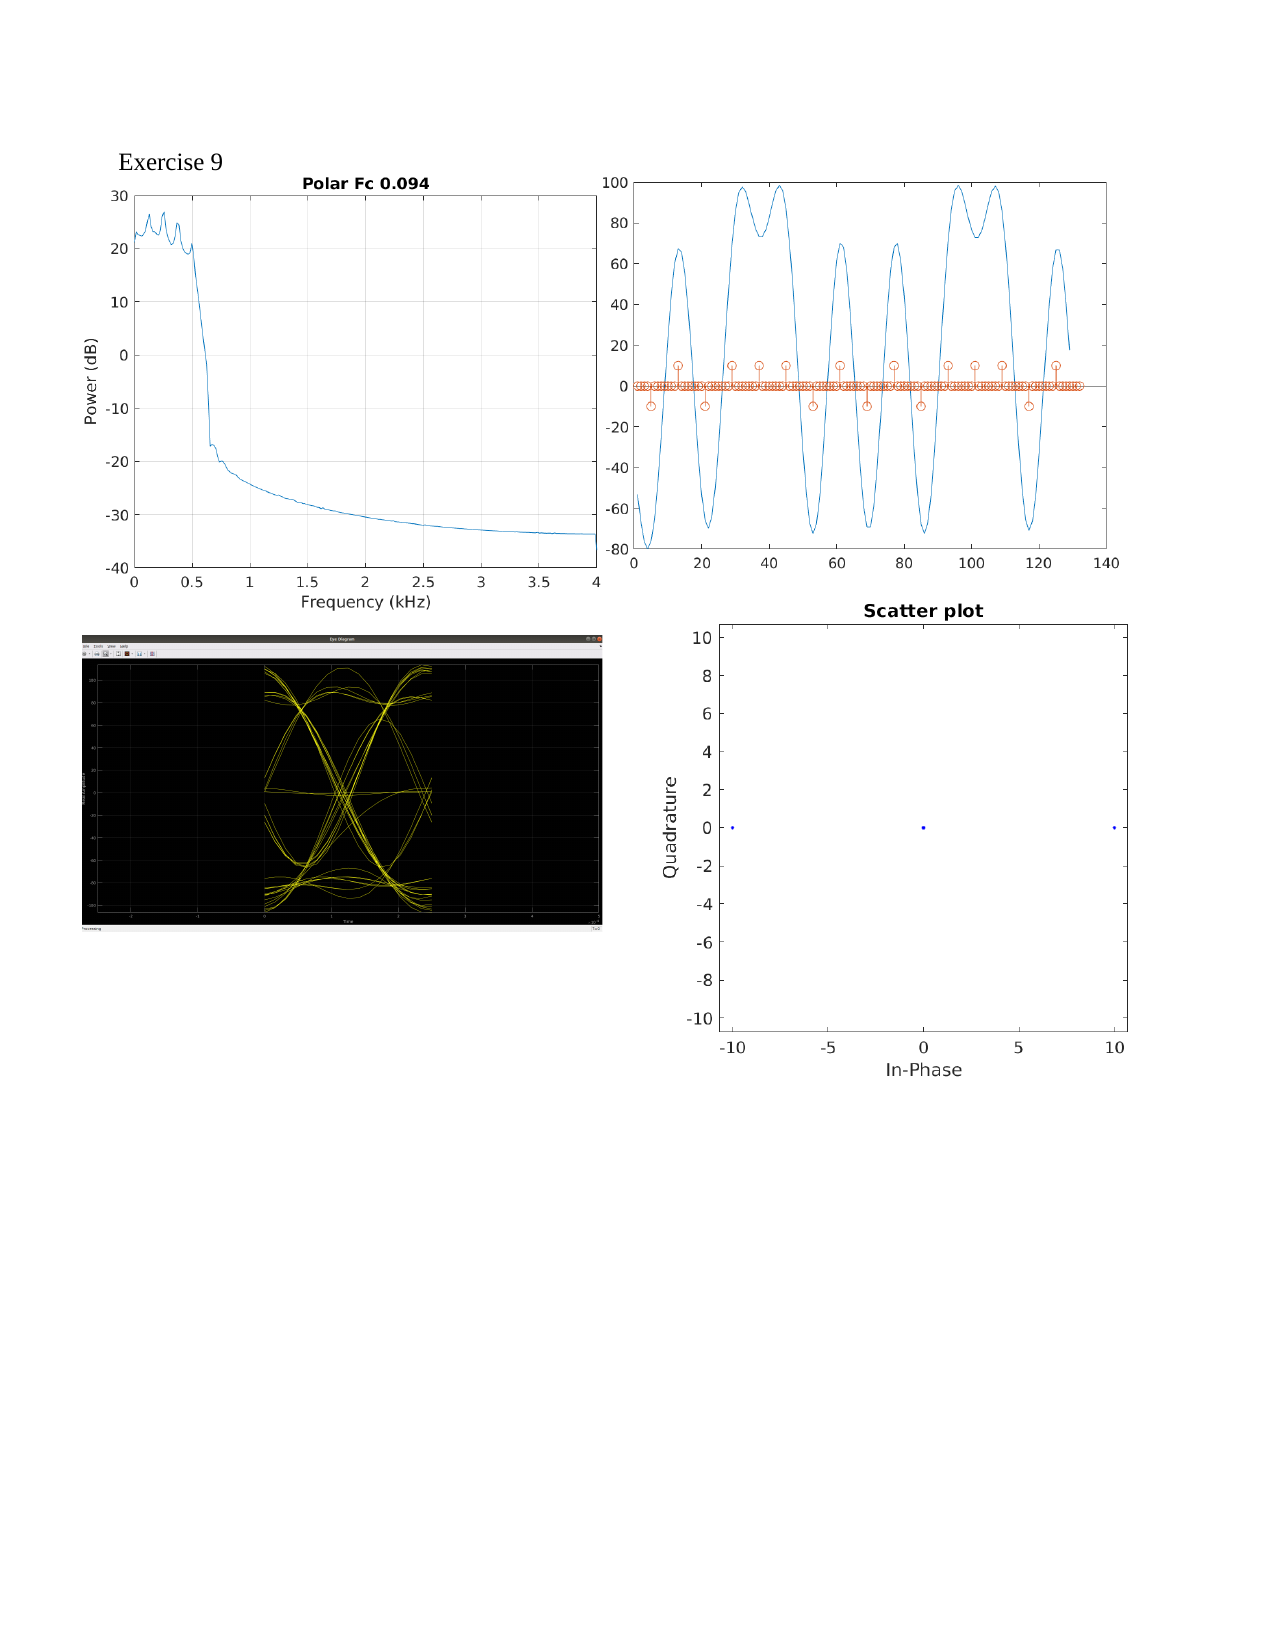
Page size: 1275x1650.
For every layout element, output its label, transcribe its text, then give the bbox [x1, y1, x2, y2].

picture [661, 601, 1129, 1078]
picture [82, 175, 1120, 612]
text Exercise 9 [118, 147, 1157, 176]
picture [82, 635, 603, 932]
